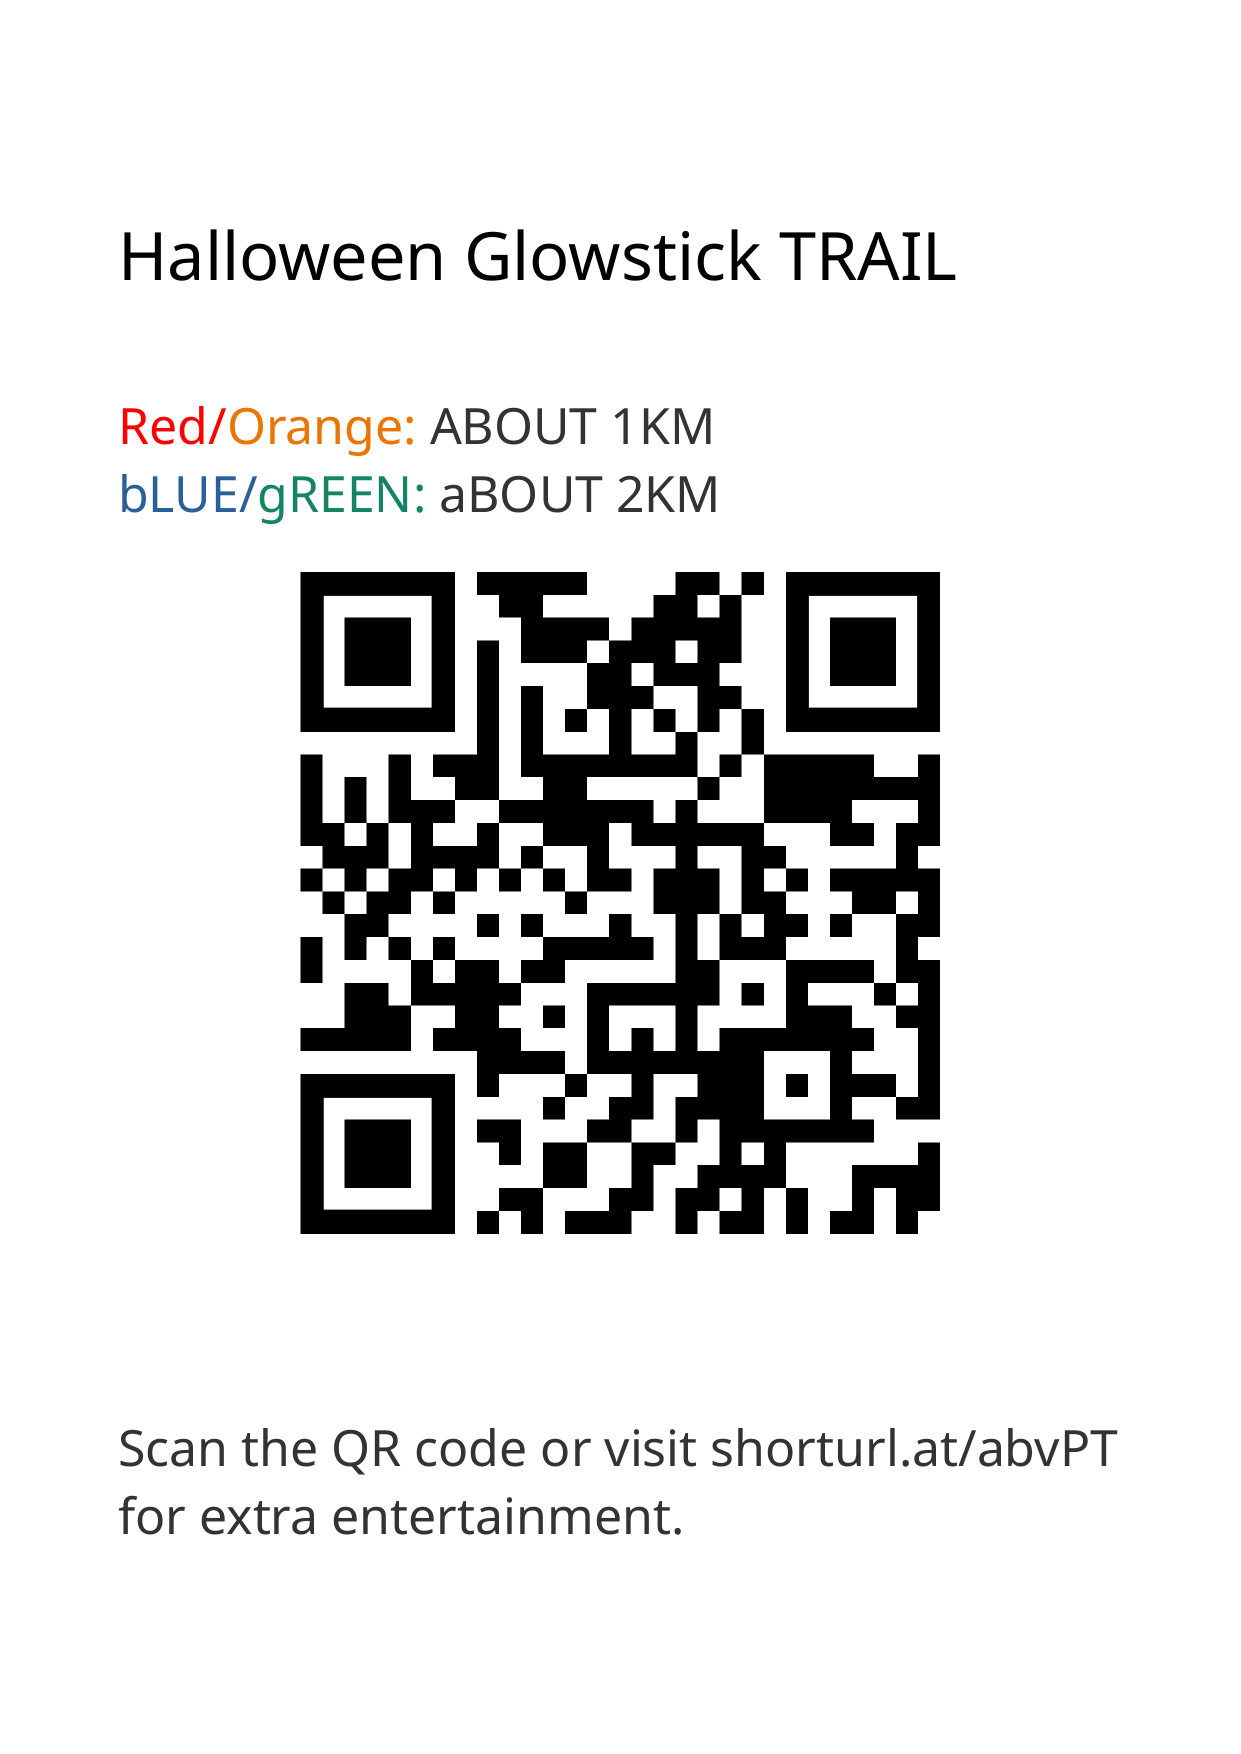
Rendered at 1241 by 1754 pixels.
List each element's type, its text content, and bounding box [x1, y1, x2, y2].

text Halloween Glowstick TRAIL [118, 209, 1122, 300]
text Scan the QR code or visit shorturl.at/abvPT for extra entertainment. [118, 1412, 1122, 1549]
text Red/Orange: ABOUT 1KM [118, 391, 1122, 459]
text bLUE/gREEN: aBOUT 2KM [118, 459, 1122, 527]
picture [256, 526, 984, 1279]
